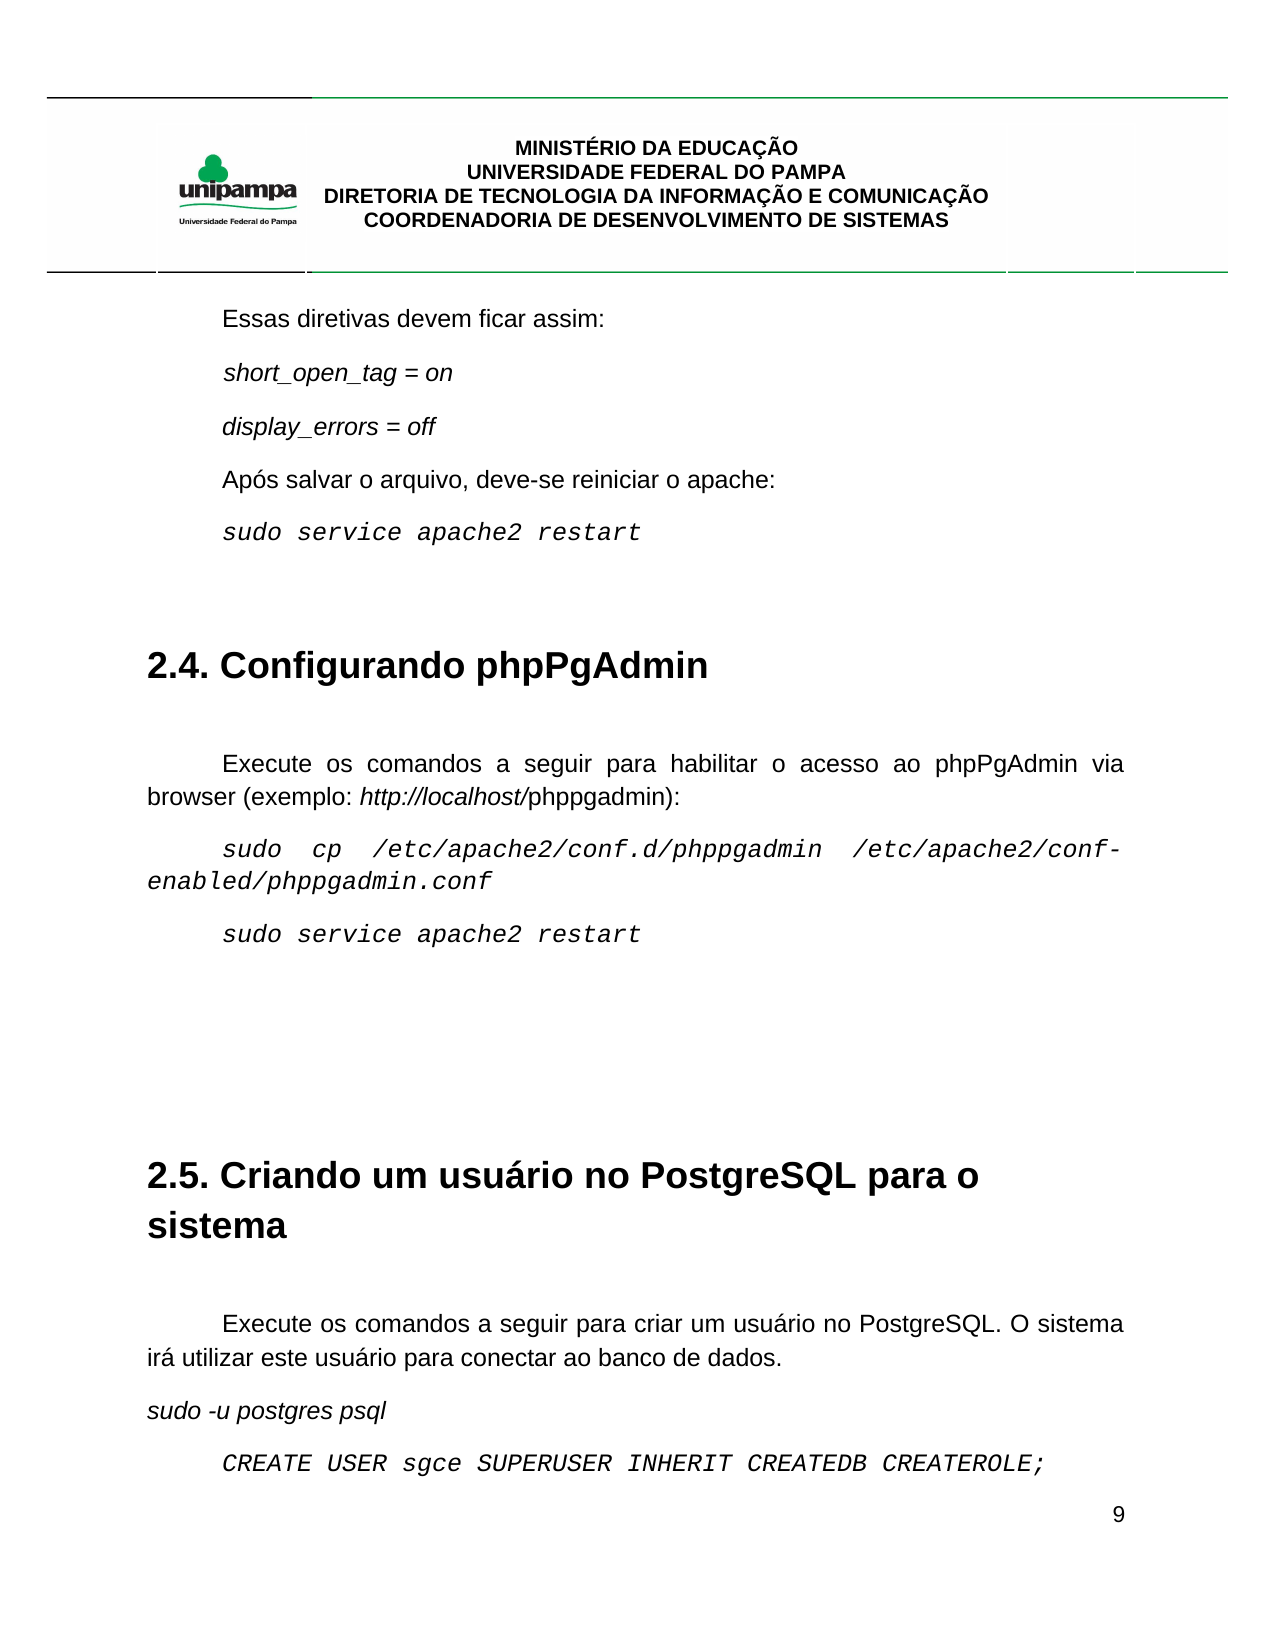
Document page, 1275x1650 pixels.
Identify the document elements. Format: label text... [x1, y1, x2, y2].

picture [1008, 125, 1134, 273]
text display_errors = off [147, 412, 1125, 440]
subtitle 2.4. Configurando phpPgAdmin [147, 643, 1125, 686]
picture [158, 125, 306, 273]
text Após salvar o arquivo, deve-se reiniciar o apache: [147, 465, 1125, 494]
text short_open_tag = on [147, 358, 1125, 386]
text CREATE USER sgce SUPERUSER INHERIT CREATEDB CREATEROLE; [147, 1450, 1125, 1478]
text sudo cp /etc/apache2/conf.d/phppgadmin /etc/apache2/conf-enabled/phppgadmin.conf [147, 836, 1125, 897]
text sudo service apache2 restart [147, 922, 1125, 950]
picture [46, 97, 1228, 273]
text sudo service apache2 restart [147, 519, 1125, 548]
text sudo -u postgres psql [147, 1396, 1125, 1425]
subtitle 2.5. Criando um usuário no PostgreSQL para o sistema [147, 1154, 1125, 1246]
text Essas diretivas devem ficar assim: [147, 304, 1125, 333]
picture [307, 125, 1006, 273]
text Execute os comandos a seguir para habilitar o acesso ao phpPgAdmin via browser (exemplo: http://localhost/phppgadmin): [147, 749, 1125, 811]
text Execute os comandos a seguir para criar um usuário no PostgreSQL. O sistema irá utilizar este usuário para conectar ao banco de dados. [147, 1309, 1125, 1371]
